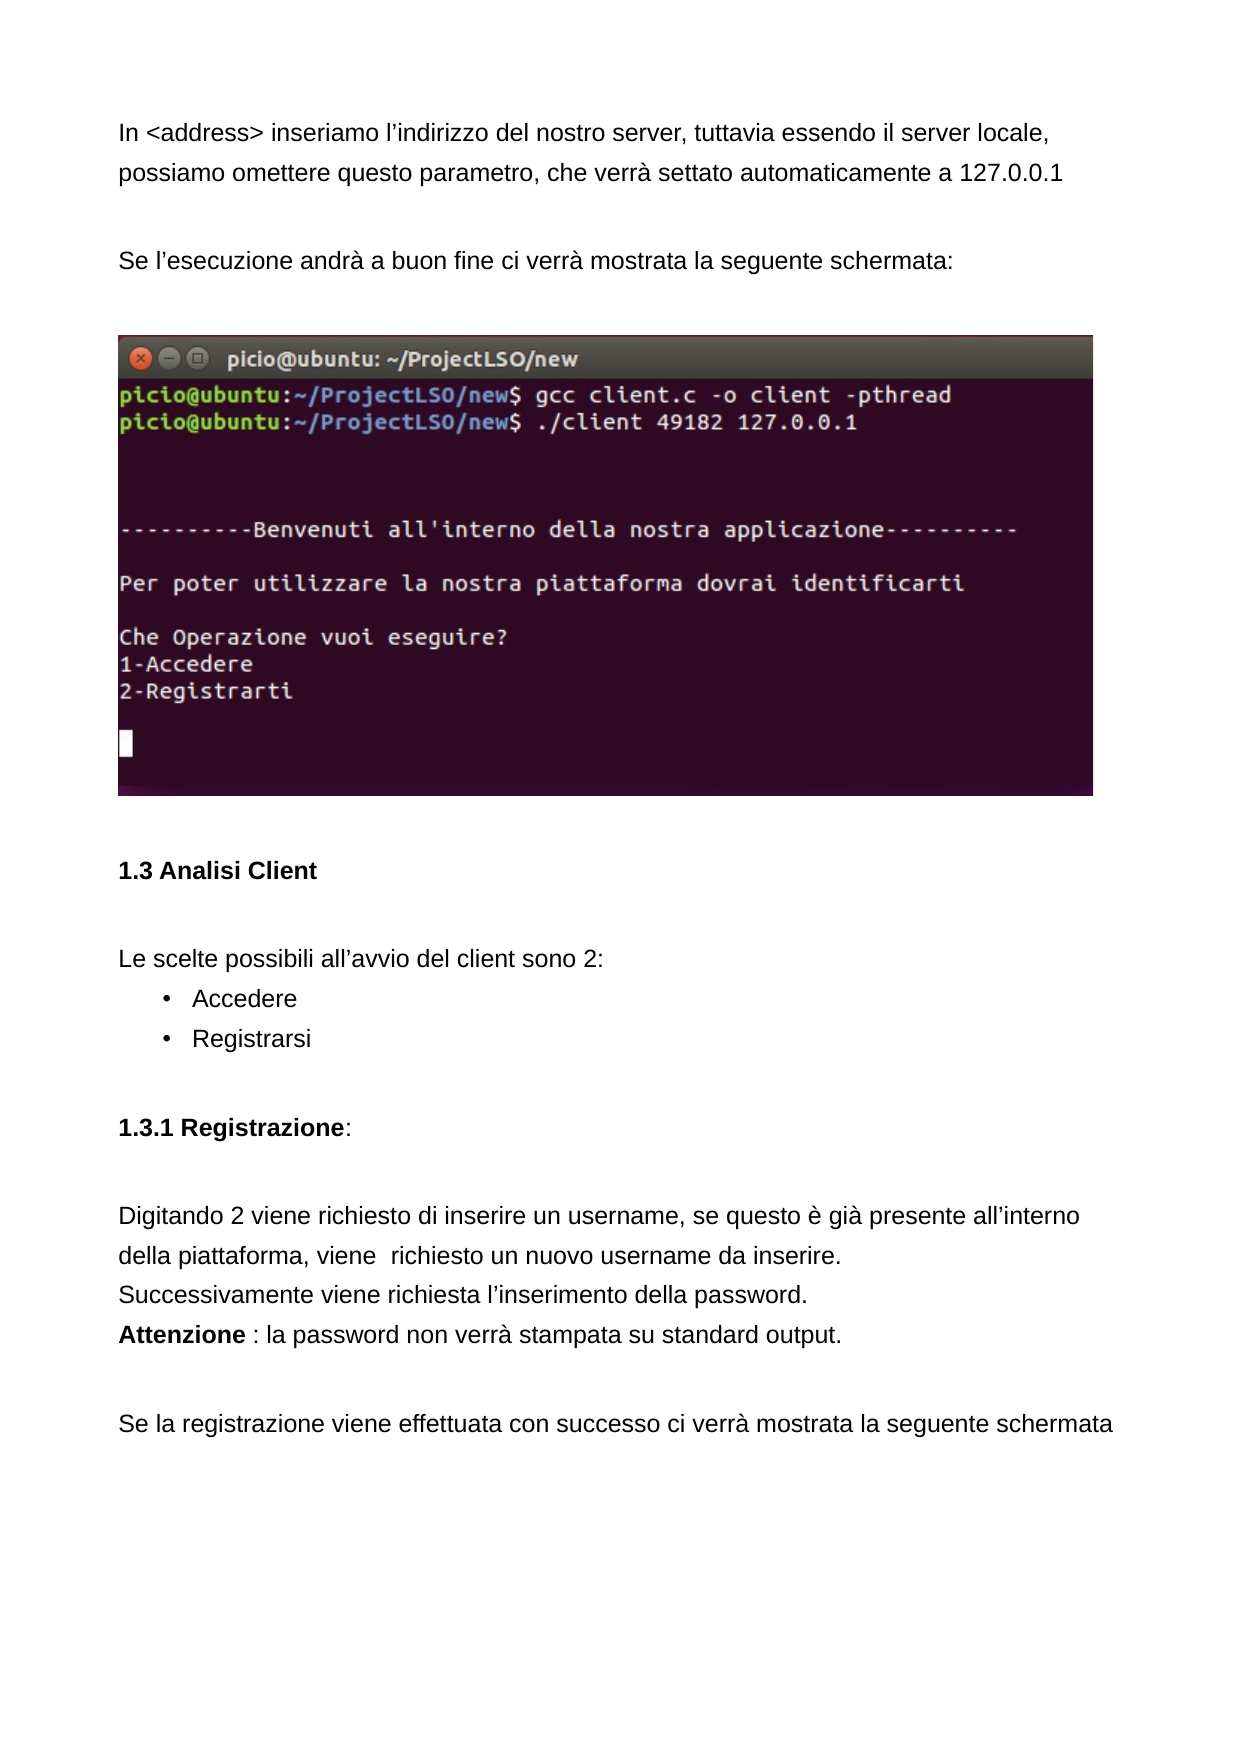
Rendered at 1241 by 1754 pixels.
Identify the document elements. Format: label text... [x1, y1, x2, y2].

text Successivamente viene richiesta l’inserimento della password. [118, 1281, 1122, 1309]
text Se la registrazione viene effettuata con successo ci verrà mostrata la seguente schermata [118, 1409, 1122, 1438]
text Le scelte possibili all’avvio del client sono 2: [118, 944, 1122, 973]
text Attenzione : la password non verrà stampata su standard output. [118, 1320, 1122, 1349]
text Se l’esecuzione andrà a buon fine ci verrà mostrata la seguente schermata: [118, 246, 1122, 275]
text 1.3.1 Registrazione: [118, 1113, 1122, 1141]
list Registrarsi [162, 1024, 1122, 1053]
list Accedere [162, 984, 1122, 1013]
text 1.3 Analisi Client [118, 856, 1122, 884]
text In <address> inseriamo l’indirizzo del nostro server, tuttavia essendo il server locale, possiamo omettere questo parametro, che verrà settato automaticamente a 127.0.0.1 [118, 118, 1122, 186]
text Digitando 2 viene richiesto di inserire un username, se questo è già presente all’interno della piattaforma, viene richiesto un nuovo username da inserire. [118, 1201, 1122, 1270]
picture [118, 335, 1094, 796]
